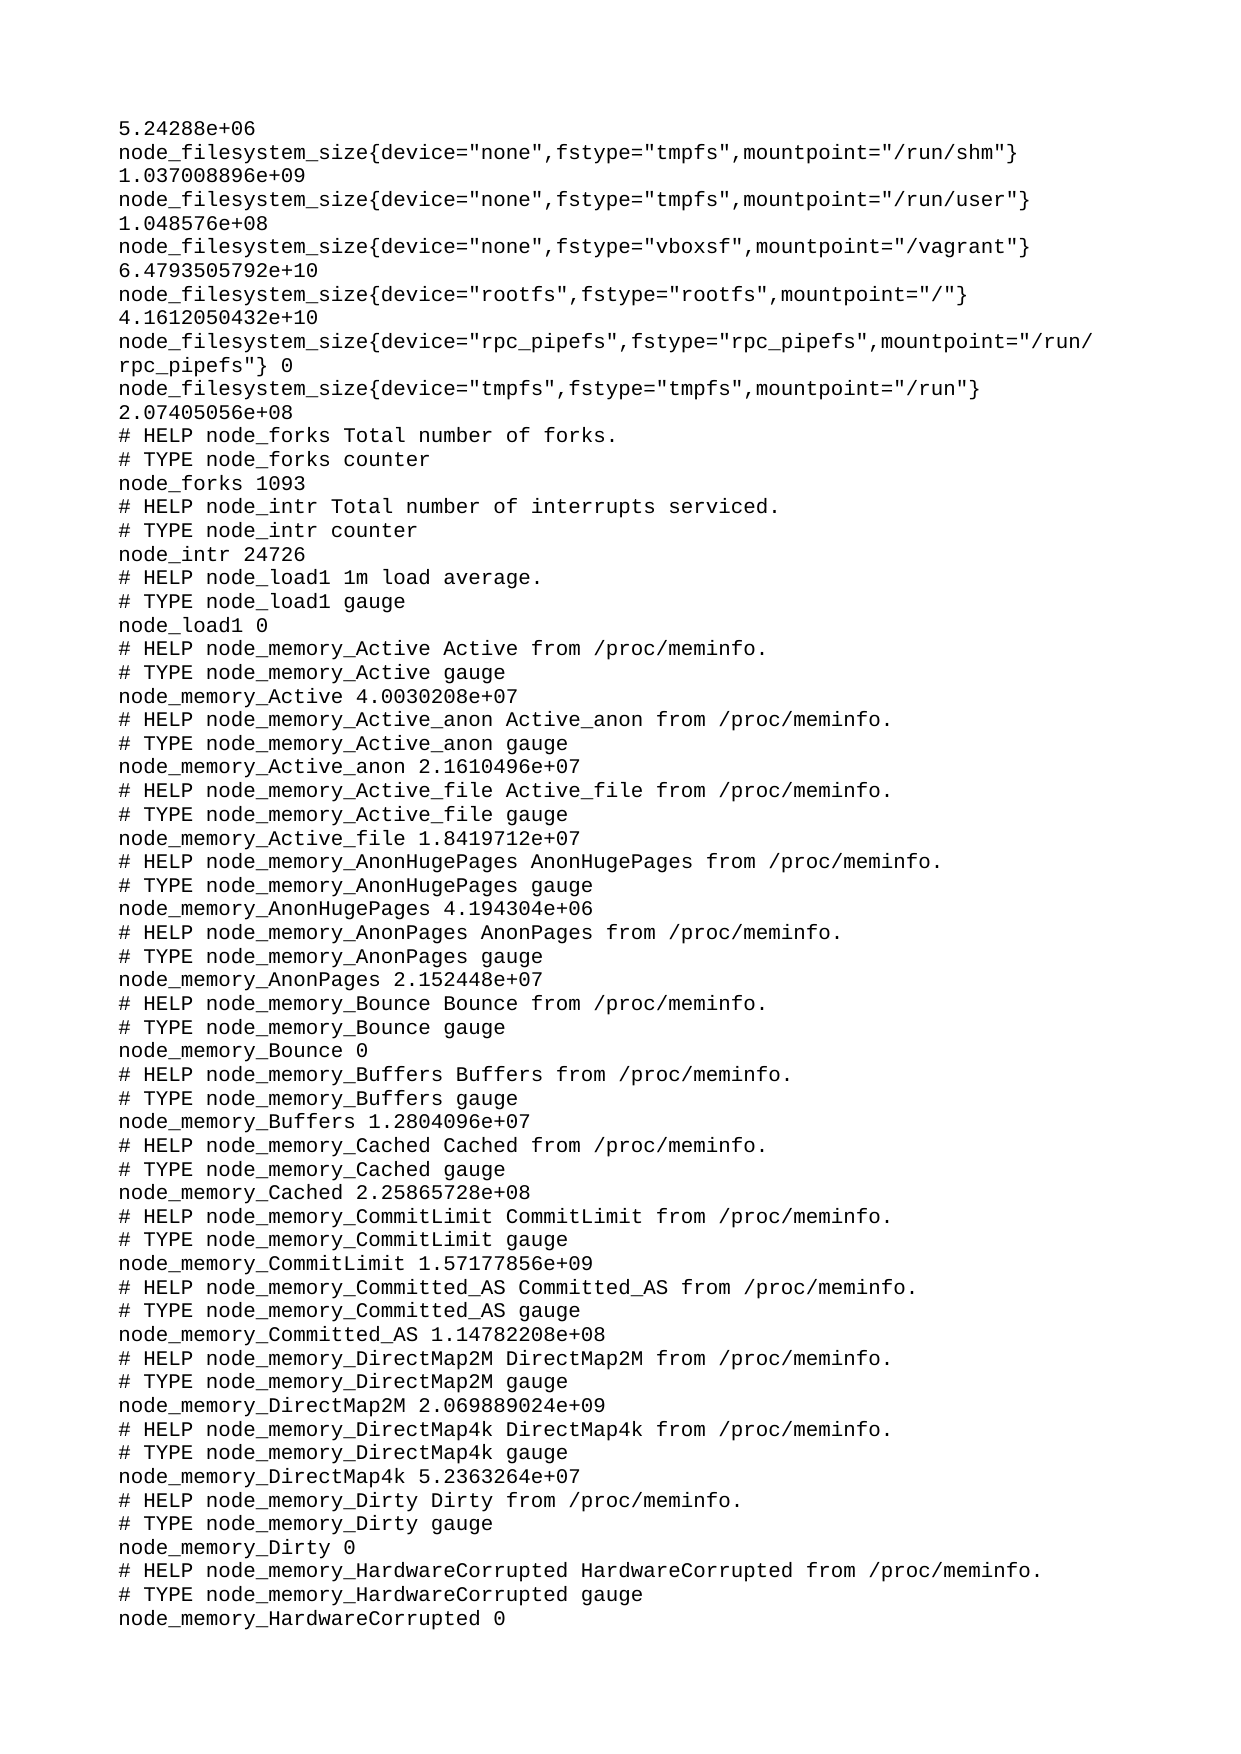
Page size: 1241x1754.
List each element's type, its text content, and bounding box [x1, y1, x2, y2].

text node_memory_CommitLimit 1.57177856e+09 [118, 1253, 1122, 1277]
text # HELP node_memory_CommitLimit CommitLimit from /proc/meminfo. [118, 1206, 1122, 1229]
text # HELP node_forks Total number of forks. [118, 426, 1122, 449]
text # HELP node_load1 1m load average. [118, 567, 1122, 591]
text node_filesystem_size{device="rpc_pipefs",fstype="rpc_pipefs",mountpoint="/run/rpc_pipefs"} 0 [118, 331, 1122, 378]
text node_filesystem_size{device="rootfs",fstype="rootfs",mountpoint="/"} 4.1612050432e+10 [118, 284, 1122, 331]
text # HELP node_memory_Dirty Dirty from /proc/meminfo. [118, 1489, 1122, 1513]
text # TYPE node_intr counter [118, 520, 1122, 544]
text # TYPE node_memory_Active gauge [118, 662, 1122, 686]
text # TYPE node_forks counter [118, 449, 1122, 473]
text # HELP node_memory_Active_anon Active_anon from /proc/meminfo. [118, 709, 1122, 733]
text # TYPE node_memory_Active_file gauge [118, 804, 1122, 827]
text # TYPE node_memory_Buffers gauge [118, 1088, 1122, 1111]
text node_memory_Active 4.0030208e+07 [118, 686, 1122, 709]
text node_memory_Active_anon 2.1610496e+07 [118, 757, 1122, 780]
text # HELP node_memory_Cached Cached from /proc/meminfo. [118, 1135, 1122, 1158]
text # TYPE node_memory_AnonHugePages gauge [118, 875, 1122, 898]
text node_memory_Active_file 1.8419712e+07 [118, 827, 1122, 851]
text node_memory_Dirty 0 [118, 1537, 1122, 1561]
text node_memory_HardwareCorrupted 0 [118, 1608, 1122, 1631]
text # TYPE node_memory_HardwareCorrupted gauge [118, 1584, 1122, 1608]
text # TYPE node_memory_AnonPages gauge [118, 946, 1122, 969]
text # HELP node_memory_Buffers Buffers from /proc/meminfo. [118, 1064, 1122, 1088]
text node_memory_Committed_AS 1.14782208e+08 [118, 1324, 1122, 1348]
text # HELP node_memory_DirectMap4k DirectMap4k from /proc/meminfo. [118, 1419, 1122, 1442]
text # TYPE node_memory_DirectMap4k gauge [118, 1442, 1122, 1466]
text node_memory_Cached 2.25865728e+08 [118, 1182, 1122, 1206]
text # HELP node_memory_Bounce Bounce from /proc/meminfo. [118, 993, 1122, 1017]
text node_filesystem_size{device="none",fstype="tmpfs",mountpoint="/run/shm"} 1.037008896e+09 [118, 142, 1122, 189]
text node_memory_AnonPages 2.152448e+07 [118, 969, 1122, 993]
text 5.24288e+06 [118, 118, 1122, 142]
text node_forks 1093 [118, 473, 1122, 496]
text # HELP node_memory_DirectMap2M DirectMap2M from /proc/meminfo. [118, 1348, 1122, 1371]
text # HELP node_intr Total number of interrupts serviced. [118, 496, 1122, 520]
text node_filesystem_size{device="none",fstype="vboxsf",mountpoint="/vagrant"} 6.4793505792e+10 [118, 236, 1122, 284]
text # TYPE node_memory_Committed_AS gauge [118, 1300, 1122, 1324]
text # TYPE node_memory_Bounce gauge [118, 1017, 1122, 1040]
text node_memory_DirectMap4k 5.2363264e+07 [118, 1466, 1122, 1489]
text node_filesystem_size{device="none",fstype="tmpfs",mountpoint="/run/user"} 1.048576e+08 [118, 189, 1122, 236]
text # HELP node_memory_HardwareCorrupted HardwareCorrupted from /proc/meminfo. [118, 1561, 1122, 1584]
text node_memory_DirectMap2M 2.069889024e+09 [118, 1395, 1122, 1419]
text node_intr 24726 [118, 544, 1122, 567]
text node_memory_AnonHugePages 4.194304e+06 [118, 898, 1122, 922]
text # HELP node_memory_Committed_AS Committed_AS from /proc/meminfo. [118, 1277, 1122, 1300]
text # TYPE node_load1 gauge [118, 591, 1122, 615]
text # HELP node_memory_AnonPages AnonPages from /proc/meminfo. [118, 922, 1122, 946]
text # HELP node_memory_AnonHugePages AnonHugePages from /proc/meminfo. [118, 851, 1122, 875]
text # TYPE node_memory_DirectMap2M gauge [118, 1371, 1122, 1395]
text node_memory_Buffers 1.2804096e+07 [118, 1111, 1122, 1135]
text # TYPE node_memory_Dirty gauge [118, 1513, 1122, 1537]
text # HELP node_memory_Active_file Active_file from /proc/meminfo. [118, 780, 1122, 804]
text node_filesystem_size{device="tmpfs",fstype="tmpfs",mountpoint="/run"} 2.07405056e+08 [118, 378, 1122, 426]
text # TYPE node_memory_Cached gauge [118, 1158, 1122, 1182]
text # HELP node_memory_Active Active from /proc/meminfo. [118, 638, 1122, 662]
text node_load1 0 [118, 615, 1122, 638]
text node_memory_Bounce 0 [118, 1040, 1122, 1064]
text # TYPE node_memory_Active_anon gauge [118, 733, 1122, 757]
text # TYPE node_memory_CommitLimit gauge [118, 1229, 1122, 1253]
